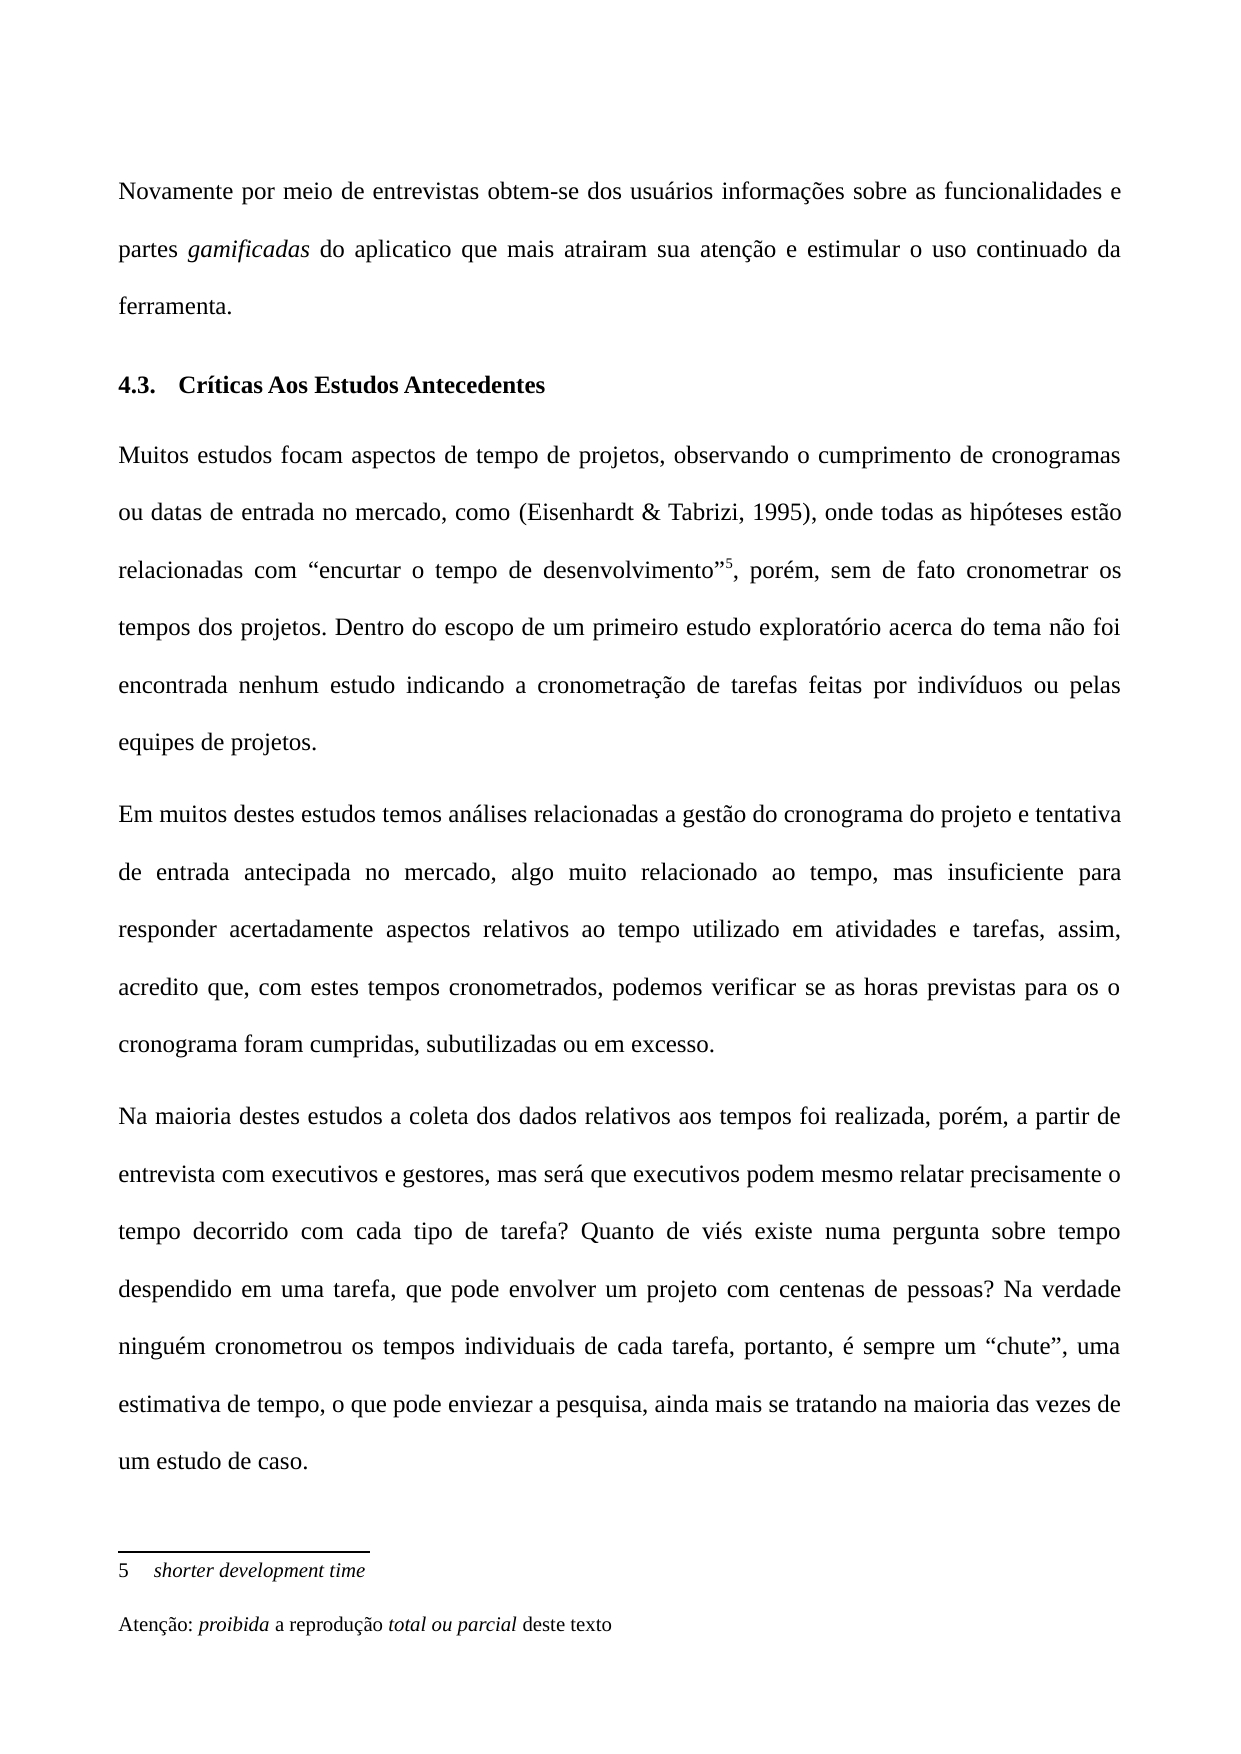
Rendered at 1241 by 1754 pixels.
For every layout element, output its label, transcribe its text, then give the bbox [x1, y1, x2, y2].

text Em muitos destes estudos temos análises relacionadas a gestão do cronograma do projeto e tentativa de entrada antecipada no mercado, algo muito relacionado ao tempo, mas insuficiente para responder acertadamente aspectos relativos ao tempo utilizado em atividades e tarefas, assim, acredito que, com estes tempos cronometrados, podemos verificar se as horas previstas para os o cronograma foram cumpridas, subutilizadas ou em excesso. [118, 799, 1122, 1058]
text Muitos estudos focam aspectos de tempo de projetos, observando o cumprimento de cronogramas ou datas de entrada no mercado, como (Eisenhardt & Tabrizi, 1995), onde todas as hipóteses estão relacionadas com “encurtar o tempo de desenvolvimento”, porém, sem de fato cronometrar os tempos dos projetos. Dentro do escopo de um primeiro estudo exploratório acerca do tema não foi encontrada nenhum estudo indicando a cronometração de tarefas feitas por indivíduos ou pelas equipes de projetos. [118, 440, 1122, 756]
text shorter development time [118, 1558, 1122, 1582]
subtitle Críticas Aos Estudos Antecedentes [118, 370, 1122, 398]
text Na maioria destes estudos a coleta dos dados relativos aos tempos foi realizada, porém, a partir de entrevista com executivos e gestores, mas será que executivos podem mesmo relatar precisamente o tempo decorrido com cada tipo de tarefa? Quanto de viés existe numa pergunta sobre tempo despendido em uma tarefa, que pode envolver um projeto com centenas de pessoas? Na verdade ninguém cronometrou os tempos individuais de cada tarefa, portanto, é sempre um “chute”, uma estimativa de tempo, o que pode enviezar a pesquisa, ainda mais se tratando na maioria das vezes de um estudo de caso. [118, 1101, 1122, 1475]
text Novamente por meio de entrevistas obtem-se dos usuários informações sobre as funcionalidades e partes gamificadas do aplicatico que mais atrairam sua atenção e estimular o uso continuado da ferramenta. [118, 176, 1122, 320]
